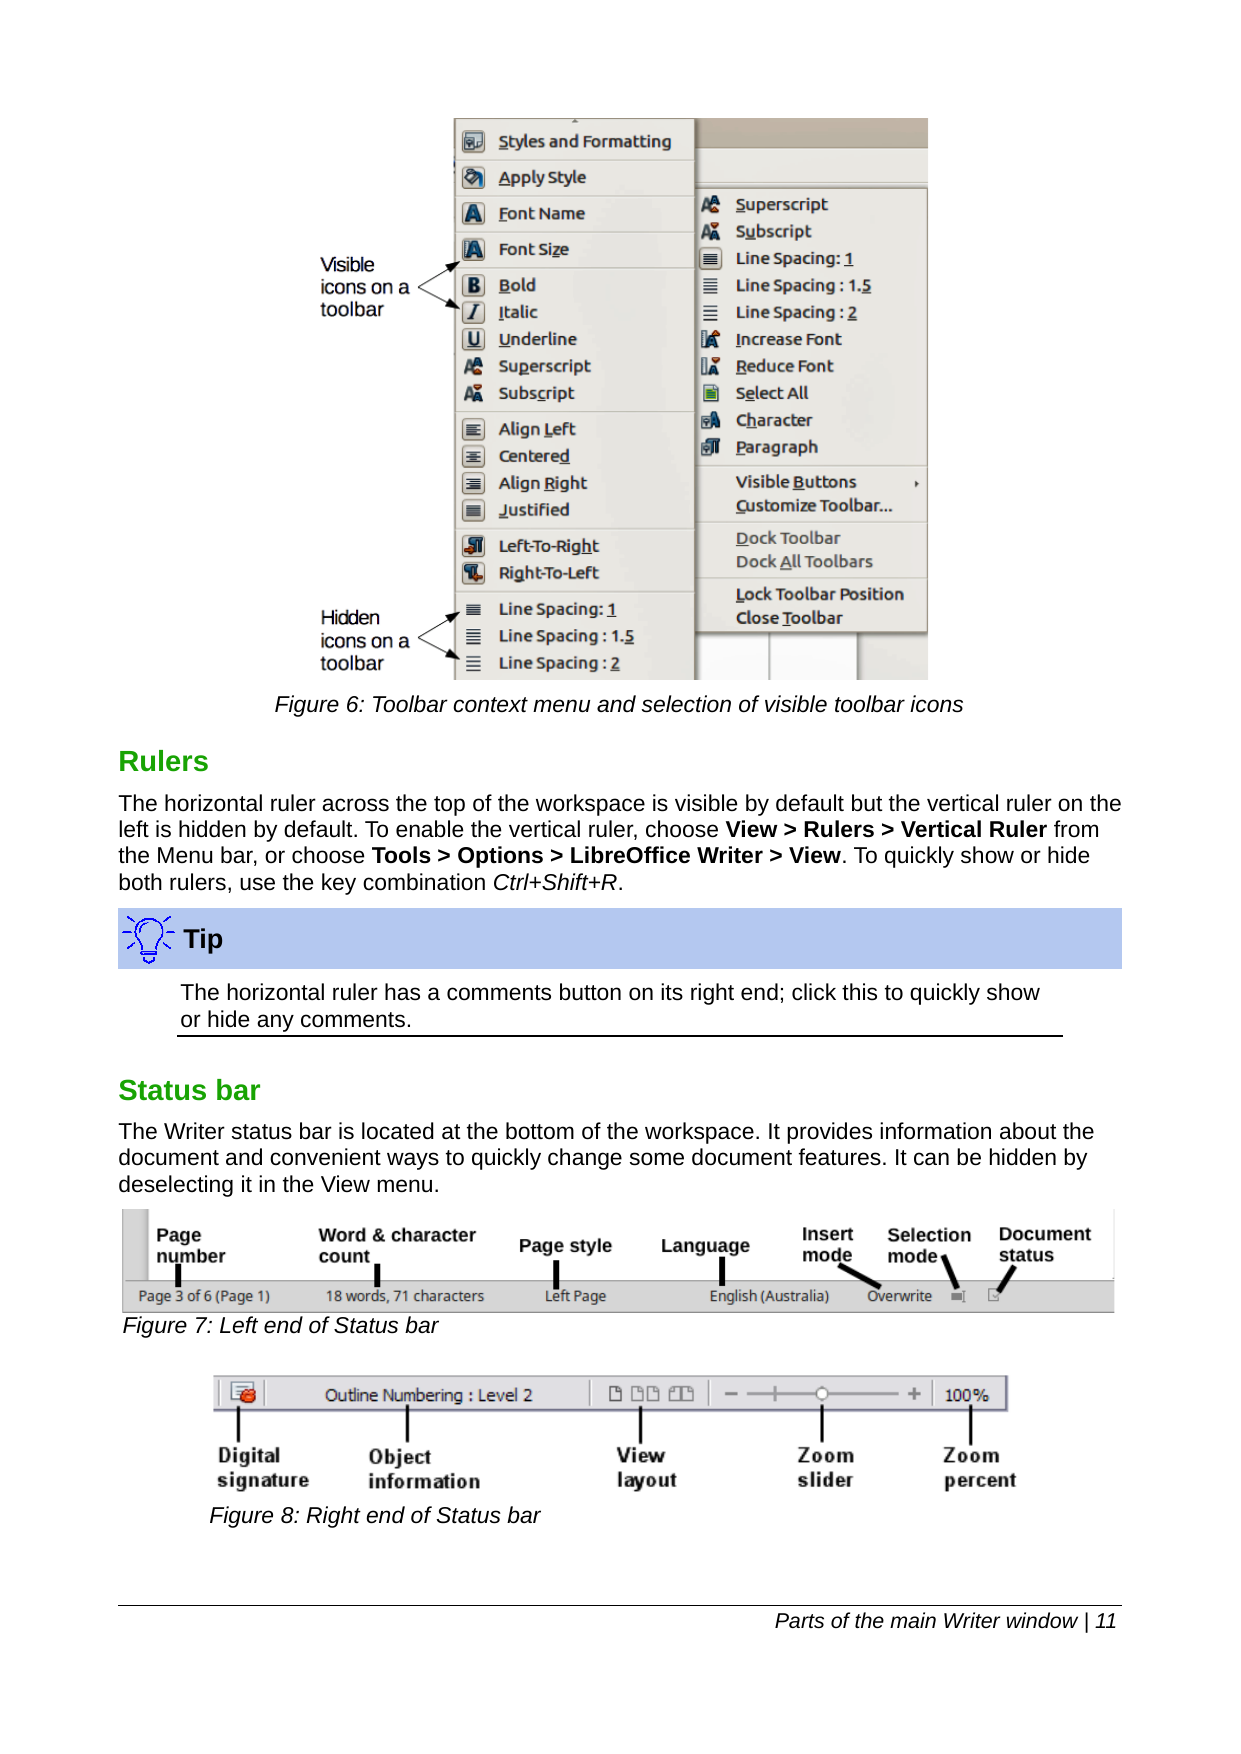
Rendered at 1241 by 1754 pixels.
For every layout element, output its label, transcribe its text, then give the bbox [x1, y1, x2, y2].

subtitle Status bar [118, 1073, 1122, 1106]
text The Writer status bar is located at the bottom of the workspace. It provides information about the document and convenient ways to quickly change some document features. It can be hidden by deselecting it in the View menu. [118, 1118, 1122, 1197]
subtitle Rulers [118, 744, 1122, 778]
picture [209, 1371, 1032, 1502]
picture [122, 1209, 1115, 1313]
text Figure 6: Toolbar context menu and selection of visible toolbar icons [254, 691, 986, 717]
text The horizontal ruler has a comments button on its right end; click this to quickly show or hide any comments. [177, 976, 1063, 1035]
subtitle Tip [118, 908, 1122, 969]
text Figure 7: Left end of Status bar [122, 1312, 1118, 1338]
text Figure 8: Right end of Status bar [209, 1502, 1031, 1528]
picture [119, 908, 179, 968]
picture [312, 118, 929, 680]
text The horizontal ruler across the top of the workspace is visible by default but the vertical ruler on the left is hidden by default. To enable the vertical ruler, choose View > Rulers > Vertical Ruler from the Menu bar, or choose Tools > Options > LibreOffice Writer > View. To quickly show or hide both rulers, use the key combination Ctrl+Shift+R. [118, 790, 1122, 895]
